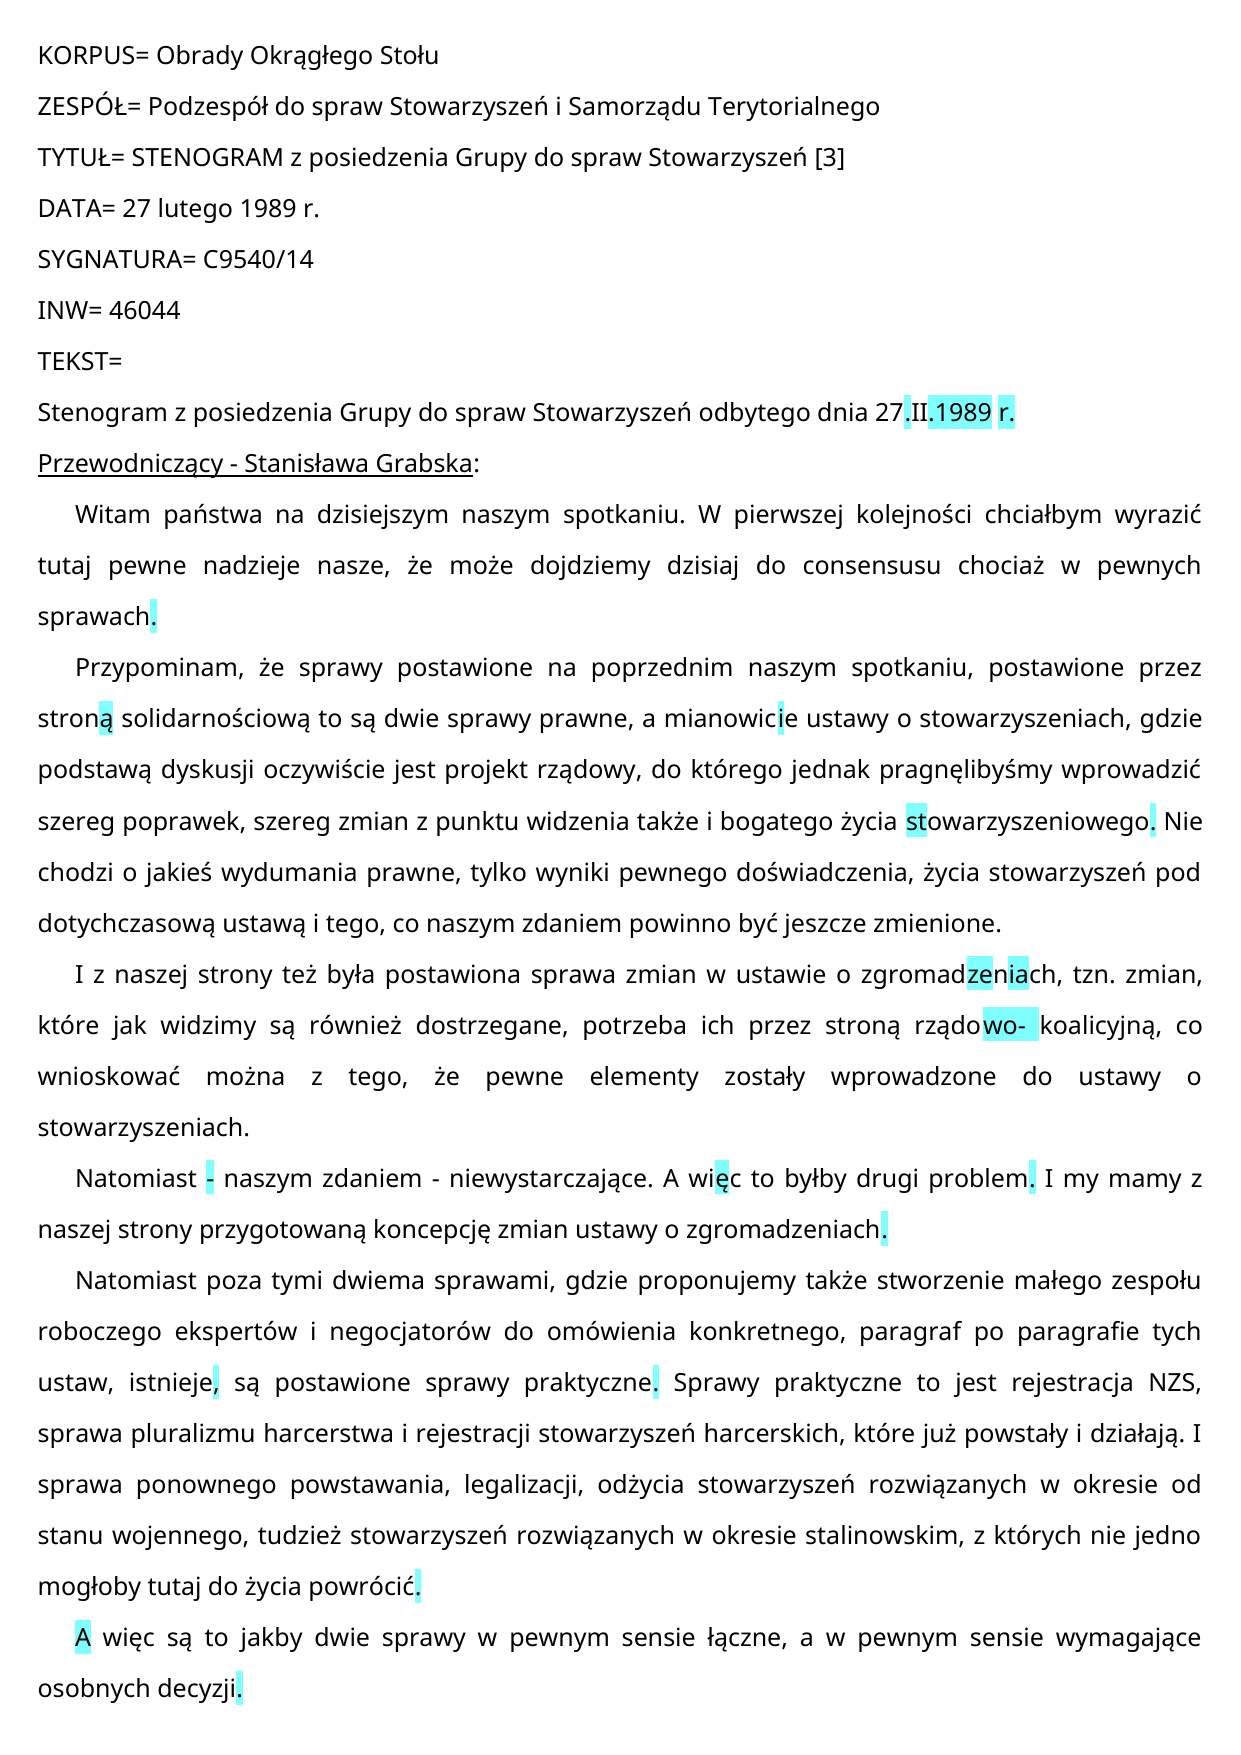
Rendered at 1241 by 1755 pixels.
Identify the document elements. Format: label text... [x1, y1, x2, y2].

text A więc są to jakby dwie sprawy w pewnym sensie łączne, a w pewnym sensie wymagające osobnych decyzji. [37, 1620, 1203, 1705]
text Natomiast - naszym zdaniem - niewystarczające. A więc to byłby drugi problem. I my mamy z naszej strony przygotowaną koncepcję zmian ustawy o zgromadzeniach. [37, 1160, 1203, 1246]
text Natomiast poza tymi dwiema sprawami, gdzie proponujemy także stworzenie małego zespołu roboczego ekspertów i negocjatorów do omówienia konkretnego, paragraf po paragrafie tych ustaw, istnieje, są postawione sprawy praktyczne. Sprawy praktyczne to jest rejestracja NZS, sprawa pluralizmu harcerstwa i rejestracji stowarzyszeń harcerskich, które już powstały i działają. I sprawa ponownego powstawania, legalizacji, odżycia stowarzyszeń rozwiązanych w okresie od stanu wojennego, tudzież stowarzyszeń rozwiązanych w okresie stalinowskim, z których nie jedno mogłoby tutaj do życia powrócić. [37, 1262, 1203, 1603]
text KORPUS= Obrady Okrągłego Stołu [37, 37, 1203, 72]
text I z naszej strony też była postawiona sprawa zmian w ustawie o zgromadzeniach, tzn. zmian, które jak widzimy są również dostrzegane, potrzeba ich przez stroną rządowo- koalicyjną, co wnioskować można z tego, że pewne elementy zostały wprowadzone do ustawy o stowarzyszeniach. [37, 956, 1203, 1143]
text Stenogram z posiedzenia Grupy do spraw Stowarzyszeń odbytego dnia 27.II.1989 r. [37, 395, 1203, 429]
text SYGNATURA= C9540/14 [37, 242, 1203, 276]
text Przewodniczący - Stanisława Grabska: [37, 446, 1203, 480]
text Przypominam, że sprawy postawione na poprzednim naszym spotkaniu, postawione przez stroną solidarnościową to są dwie sprawy prawne, a mianowicie ustawy o stowarzyszeniach, gdzie podstawą dyskusji oczywiście jest projekt rządowy, do którego jednak pragnęlibyśmy wprowadzić szereg poprawek, szereg zmian z punktu widzenia także i bogatego życia stowarzyszeniowego. Nie chodzi o jakieś wydumania prawne, tylko wyniki pewnego doświadczenia, życia stowarzyszeń pod dotychczasową ustawą i tego, co naszym zdaniem powinno być jeszcze zmienione. [37, 650, 1203, 939]
text INW= 46044 [37, 293, 1203, 327]
text TYTUŁ= STENOGRAM z posiedzenia Grupy do spraw Stowarzyszeń [3] [37, 139, 1203, 174]
text ZESPÓŁ= Podzespół do spraw Stowarzyszeń i Samorządu Terytorialnego [37, 88, 1203, 123]
text Witam państwa na dzisiejszym naszym spotkaniu. W pierwszej kolejności chciałbym wyrazić tutaj pewne nadzieje nasze, że może dojdziemy dzisiaj do consensusu chociaż w pewnych sprawach. [37, 497, 1203, 633]
text DATA= 27 lutego 1989 r. [37, 191, 1203, 225]
text TEKST= [37, 344, 1203, 378]
